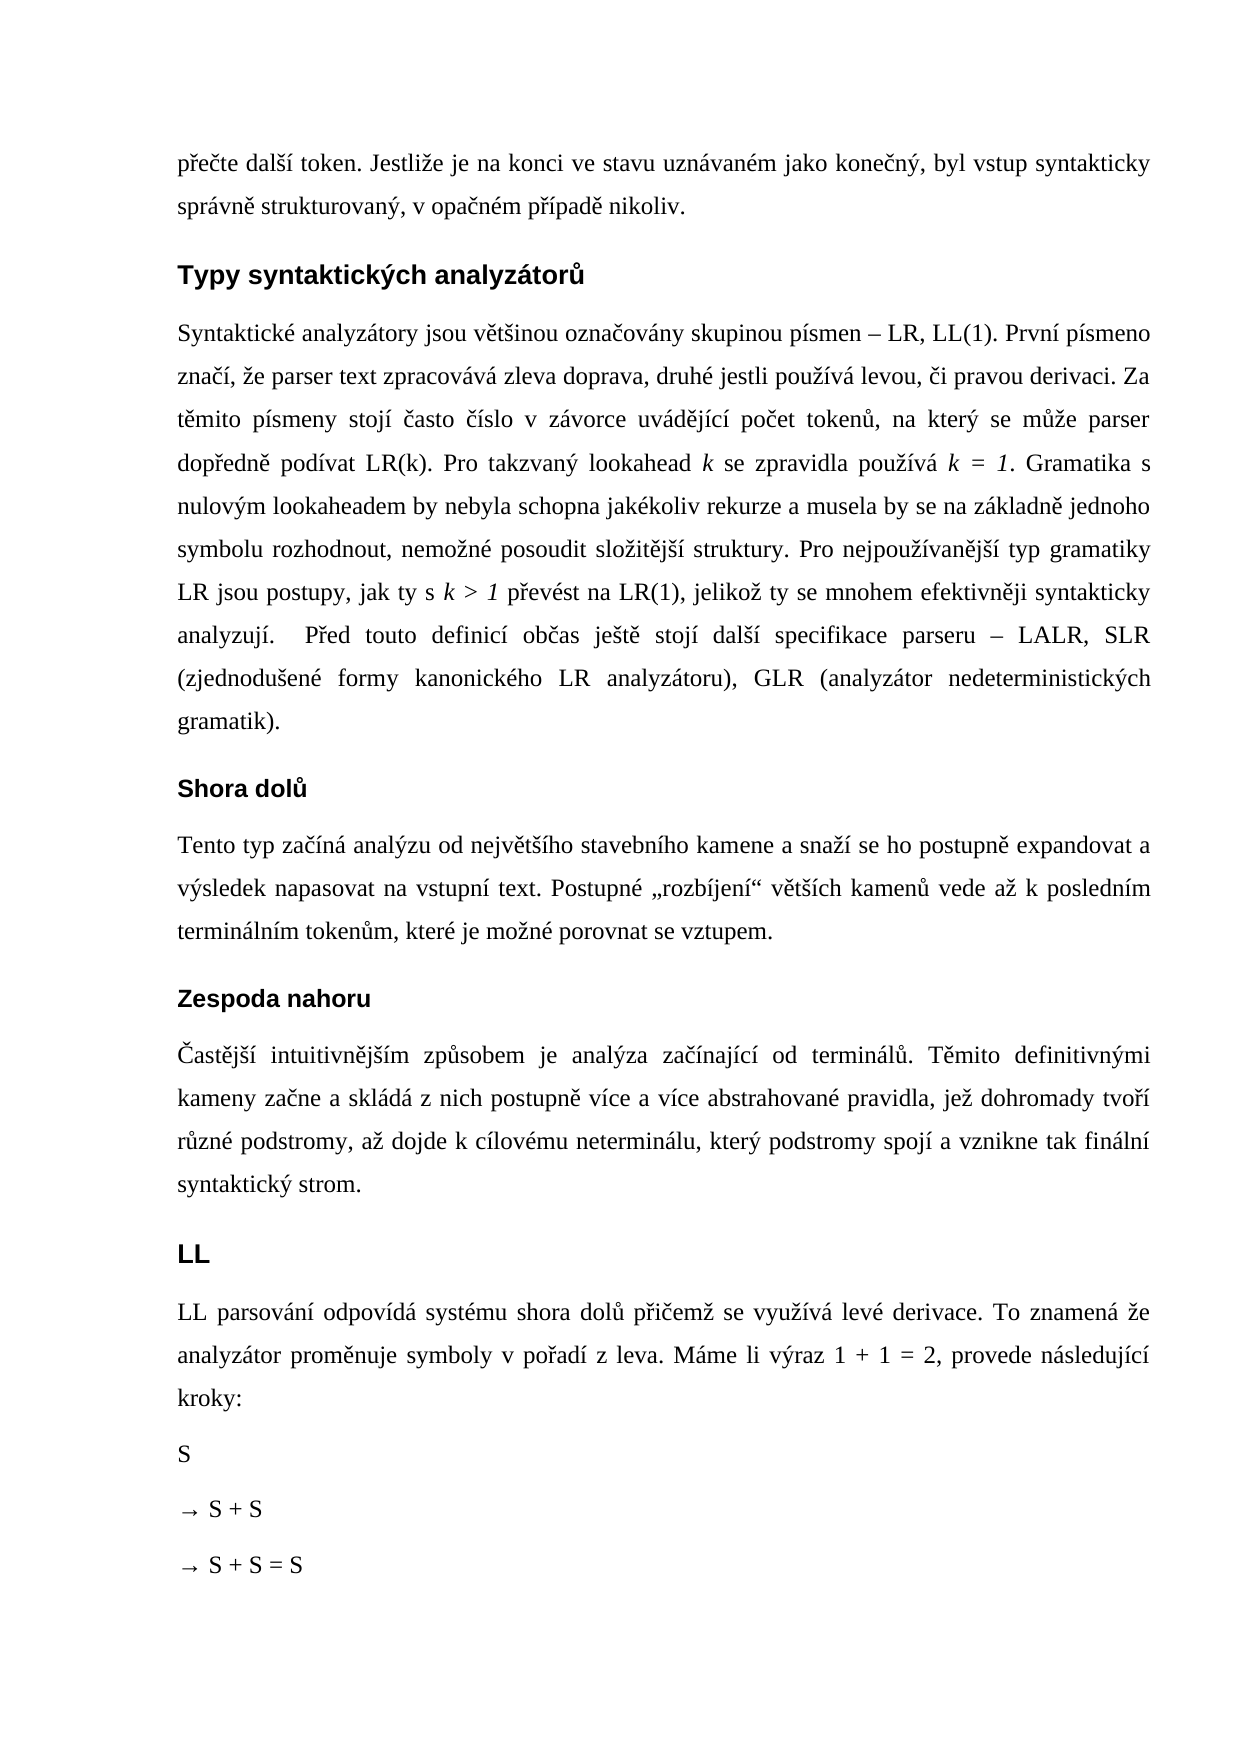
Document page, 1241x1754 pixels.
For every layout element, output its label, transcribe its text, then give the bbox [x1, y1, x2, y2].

text → S + S = S [177, 1550, 1152, 1579]
text přečte další token. Jestliže je na konci ve stavu uznávaném jako konečný, byl vstup syntakticky správně strukturovaný, v opačném případě nikoliv. [177, 148, 1152, 219]
subtitle Zespoda nahoru [177, 984, 1152, 1013]
subtitle Shora dolů [177, 774, 1152, 803]
text Tento typ začíná analýzu od největšího stavebního kamene a snaží se ho postupně expandovat a výsledek napasovat na vstupní text. Postupné „rozbíjení“ větších kamenů vede až k posledním terminálním tokenům, které je možné porovnat se vztupem. [177, 830, 1152, 945]
text S [177, 1439, 1152, 1468]
subtitle LL [177, 1238, 1152, 1269]
text Syntaktické analyzátory jsou většinou označovány skupinou písmen – LR, LL(1). První písmeno značí, že parser text zpracovává zleva doprava, druhé jestli používá levou, či pravou derivaci. Za těmito písmeny stojí často číslo v závorce uvádějící počet tokenů, na který se může parser dopředně podívat LR(k). Pro takzvaný lookahead k se zpravidla používá k = 1. Gramatika s nulovým lookaheadem by nebyla schopna jakékoliv rekurze a musela by se na základně jednoho symbolu rozhodnout, nemožné posoudit složitější struktury. Pro nejpoužívanější typ gramatiky LR jsou postupy, jak ty s k > 1 převést na LR(1), jelikož ty se mnohem efektivněji syntakticky analyzují. Před touto definicí občas ještě stojí další specifikace parseru – LALR, SLR (zjednodušené formy kanonického LR analyzátoru), GLR (analyzátor nedeterministických gramatik). [177, 318, 1152, 735]
text LL parsování odpovídá systému shora dolů přičemž se využívá levé derivace. To znamená že analyzátor proměnuje symboly v pořadí z leva. Máme li výraz 1 + 1 = 2, provede následující kroky: [177, 1297, 1152, 1412]
subtitle Typy syntaktických analyzátorů [177, 259, 1152, 290]
text → S + S [177, 1494, 1152, 1523]
text Častější intuitivnějším způsobem je analýza začínající od terminálů. Těmito definitivnými kameny začne a skládá z nich postupně více a více abstrahované pravidla, jež dohromady tvoří různé podstromy, až dojde k cílovému neterminálu, který podstromy spojí a vznikne tak finální syntaktický strom. [177, 1040, 1152, 1198]
